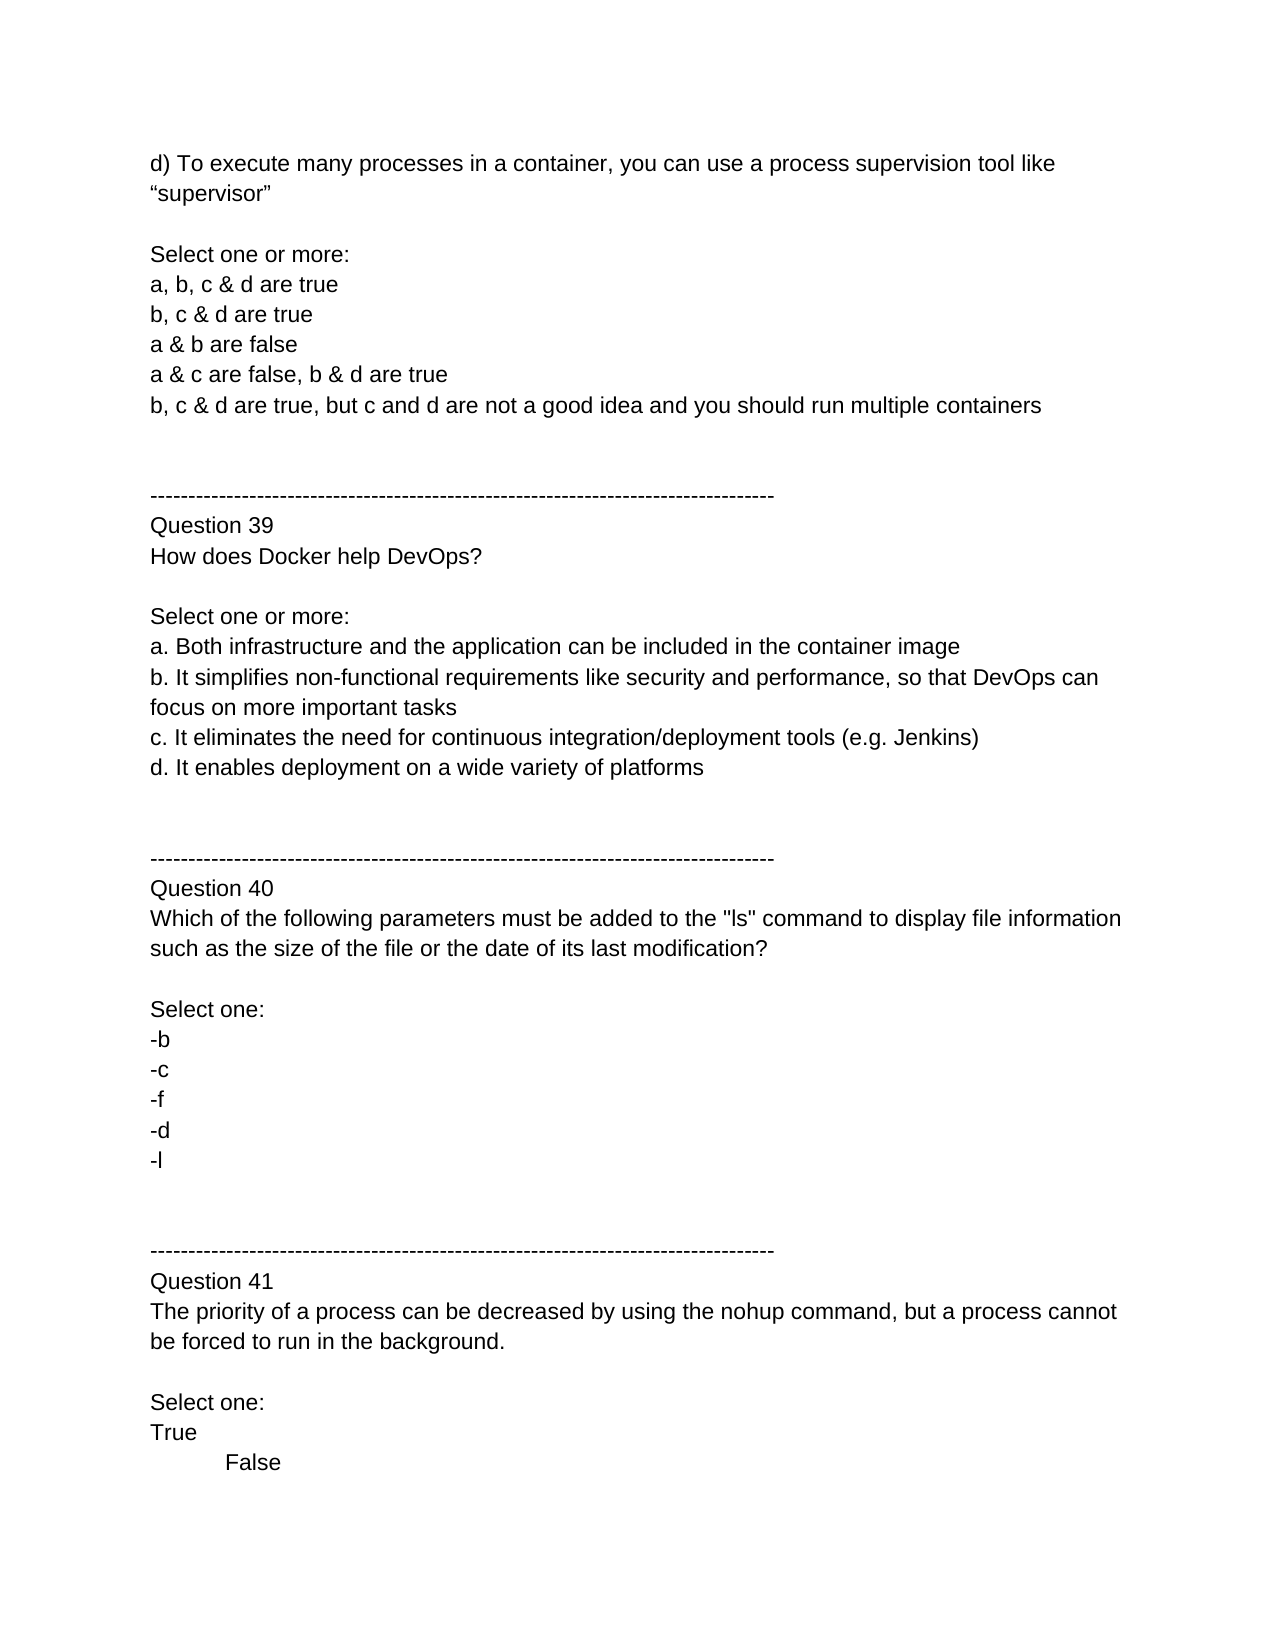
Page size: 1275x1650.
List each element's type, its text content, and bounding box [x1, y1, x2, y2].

text ---------------------------------------------------------------------------------- [150, 845, 1125, 871]
text c. It eliminates the need for continuous integration/deployment tools (e.g. Jenkins) [150, 724, 1125, 750]
text b. It simplifies non-functional requirements like security and performance, so that DevOps can focus on more important tasks [150, 663, 1125, 720]
text d) To execute many processes in a container, you can use a process supervision tool like “supervisor” [150, 150, 1125, 207]
text ---------------------------------------------------------------------------------- [150, 1237, 1125, 1264]
text Select one or more: [150, 241, 1125, 267]
text d. It enables deployment on a wide variety of platforms [150, 754, 1125, 781]
text -l [150, 1147, 1125, 1173]
text a & b are false [150, 331, 1125, 358]
text Select one: [150, 996, 1125, 1022]
text Select one: [150, 1388, 1125, 1415]
text ---------------------------------------------------------------------------------- [150, 482, 1125, 509]
text -f [150, 1086, 1125, 1113]
text Which of the following parameters must be added to the "ls" command to display file information such as the size of the file or the date of its last modification? [150, 905, 1125, 962]
text Question 41 [150, 1268, 1125, 1294]
text -c [150, 1056, 1125, 1083]
text a, b, c & d are true [150, 271, 1125, 297]
text a. Both infrastructure and the application can be included in the container image [150, 633, 1125, 660]
text Select one or more: [150, 603, 1125, 629]
text How does Docker help DevOps? [150, 543, 1125, 569]
text Question 40 [150, 875, 1125, 901]
text True [150, 1419, 1125, 1445]
text The priority of a process can be decreased by using the nohup command, but a process cannot be forced to run in the background. [150, 1298, 1125, 1354]
text Question 39 [150, 512, 1125, 539]
text -d [150, 1117, 1125, 1143]
text b, c & d are true [150, 301, 1125, 327]
text b, c & d are true, but c and d are not a good idea and you should run multiple containers [150, 392, 1125, 418]
text False [150, 1449, 1125, 1475]
text a & c are false, b & d are true [150, 361, 1125, 388]
text -b [150, 1026, 1125, 1052]
